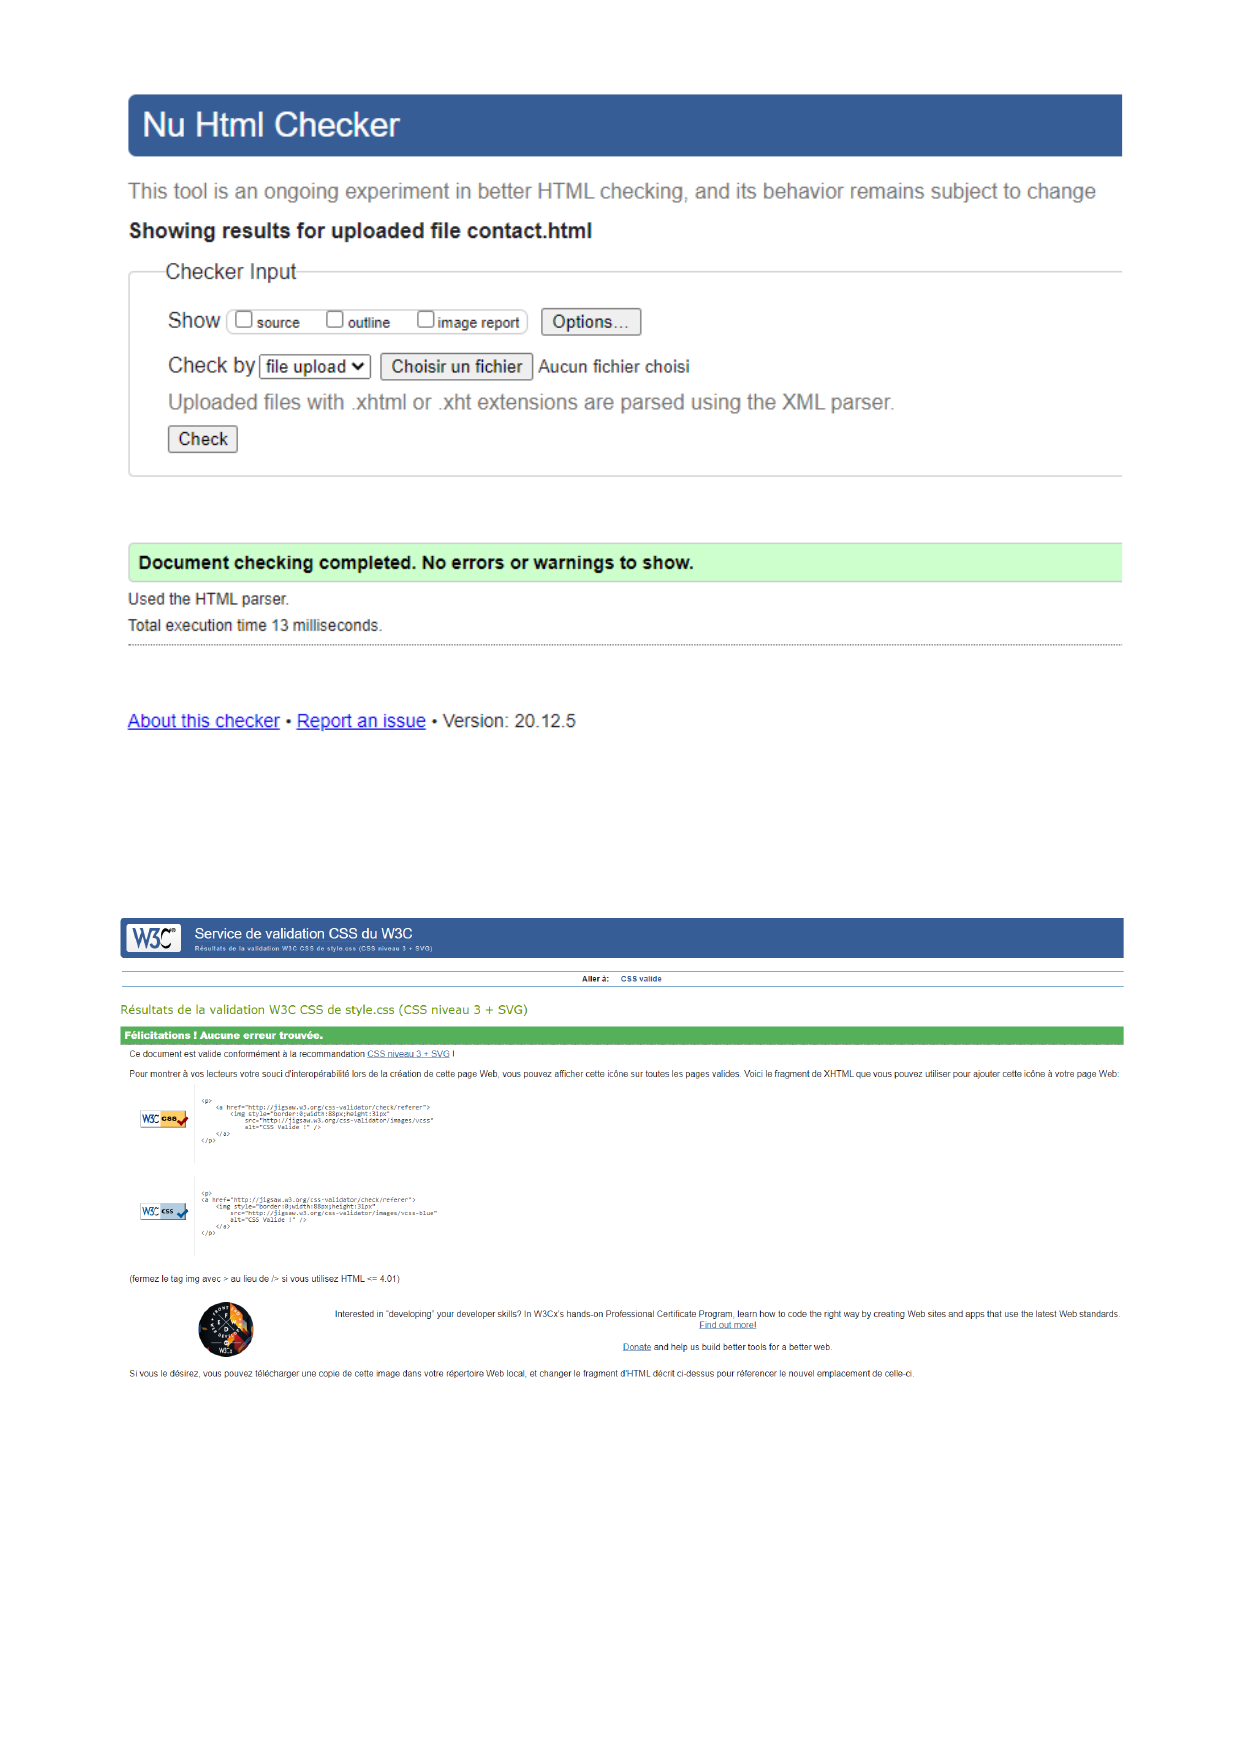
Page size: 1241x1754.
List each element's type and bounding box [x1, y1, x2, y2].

picture [118, 88, 1123, 759]
picture [119, 914, 1124, 1389]
